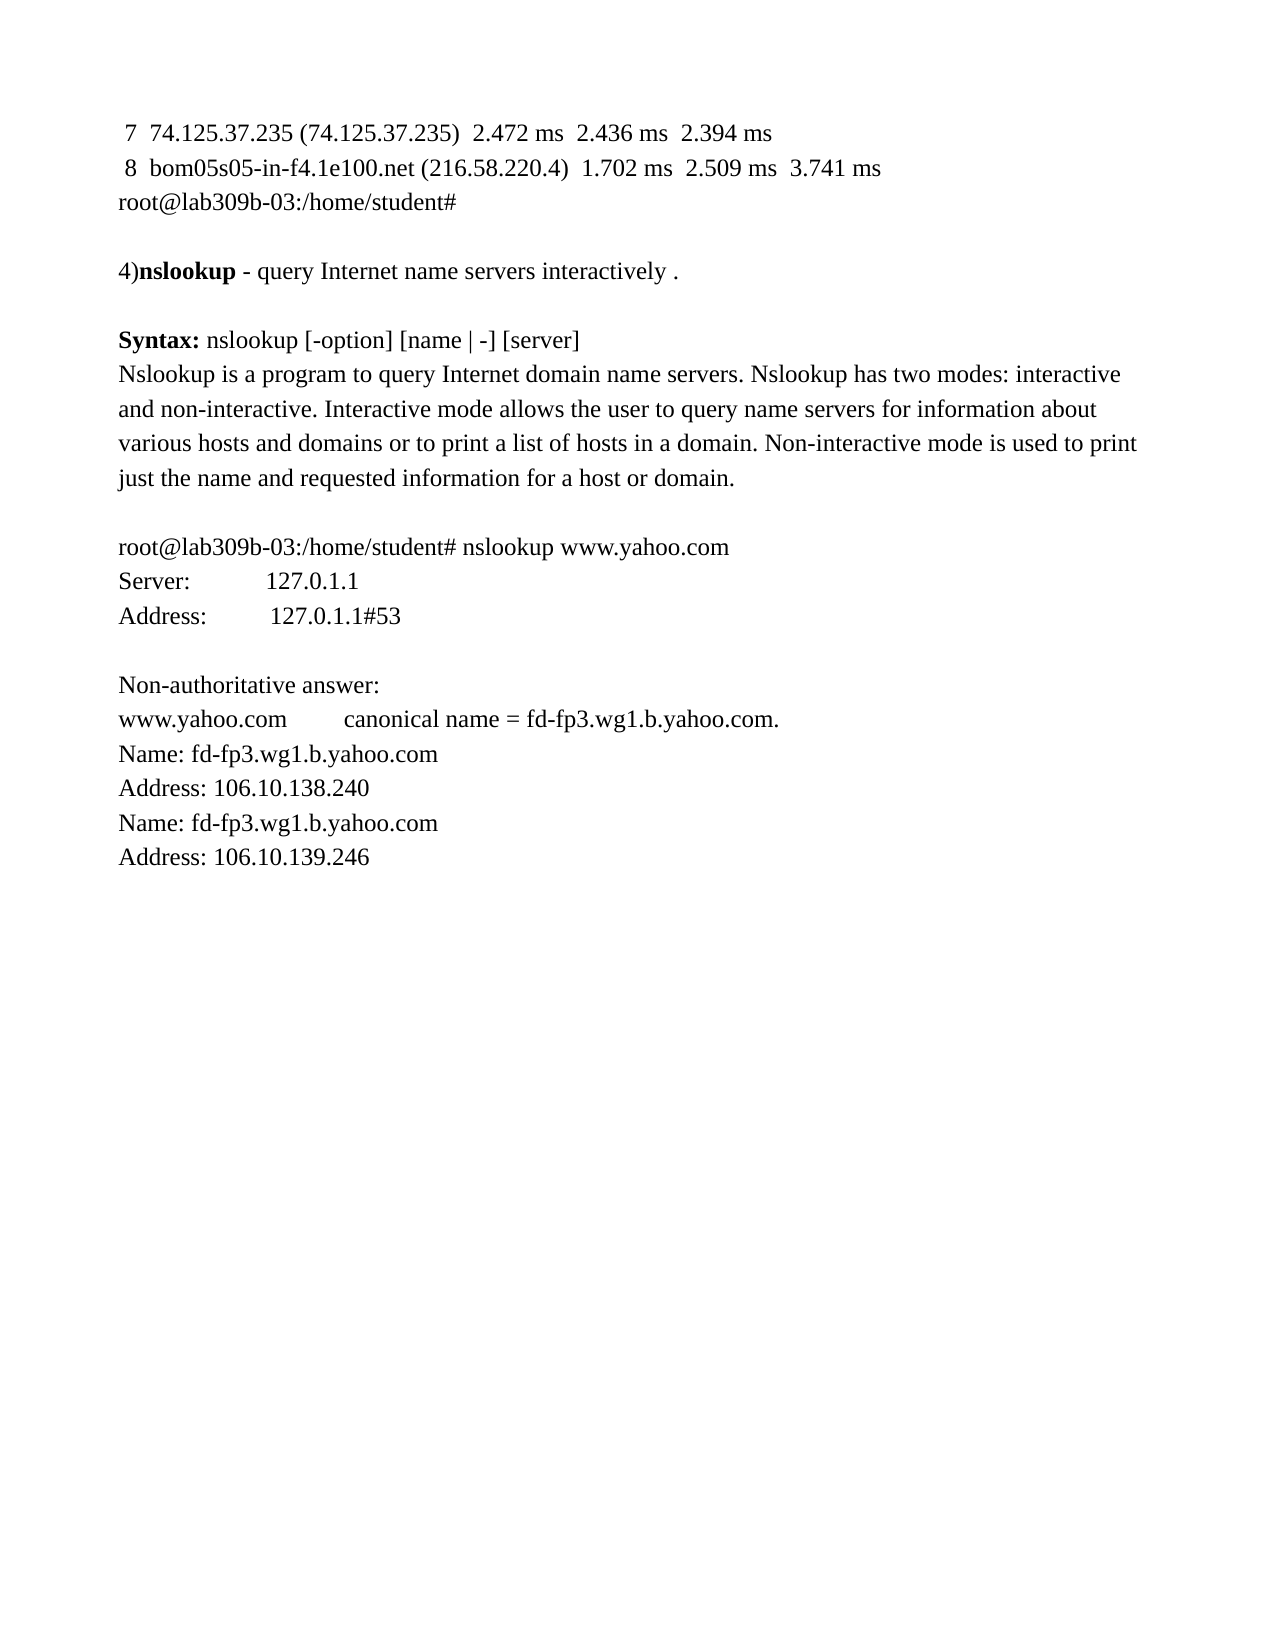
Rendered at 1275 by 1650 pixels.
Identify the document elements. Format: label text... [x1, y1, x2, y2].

text 4)nslookup - query Internet name servers interactively . [118, 256, 1157, 285]
text 7 74.125.37.235 (74.125.37.235) 2.472 ms 2.436 ms 2.394 ms [118, 118, 1157, 147]
text Server: 127.0.1.1 [118, 566, 1157, 595]
text Address: 106.10.138.240 [118, 773, 1157, 802]
text Name: fd-fp3.wg1.b.yahoo.com [118, 808, 1157, 836]
text root@lab309b-03:/home/student# nslookup www.yahoo.com [118, 532, 1157, 561]
text Non-authoritative answer: [118, 670, 1157, 698]
text Name: fd-fp3.wg1.b.yahoo.com [118, 739, 1157, 767]
text Address: 106.10.139.246 [118, 842, 1157, 871]
text 8 bom05s05-in-f4.1e100.net (216.58.220.4) 1.702 ms 2.509 ms 3.741 ms [118, 153, 1157, 181]
text www.yahoo.com canonical name = fd-fp3.wg1.b.yahoo.com. [118, 704, 1157, 733]
text root@lab309b-03:/home/student# [118, 187, 1157, 216]
text Address: 127.0.1.1#53 [118, 601, 1157, 629]
text Syntax: nslookup [-option] [name | -] [server] [118, 325, 1157, 354]
text Nslookup is a program to query Internet domain name servers. Nslookup has two modes: interactive and non-interactive. Interactive mode allows the user to query name servers for information about various hosts and domains or to print a list of hosts in a domain. Non-interactive mode is used to print just the name and requested information for a host or domain. [118, 359, 1157, 492]
